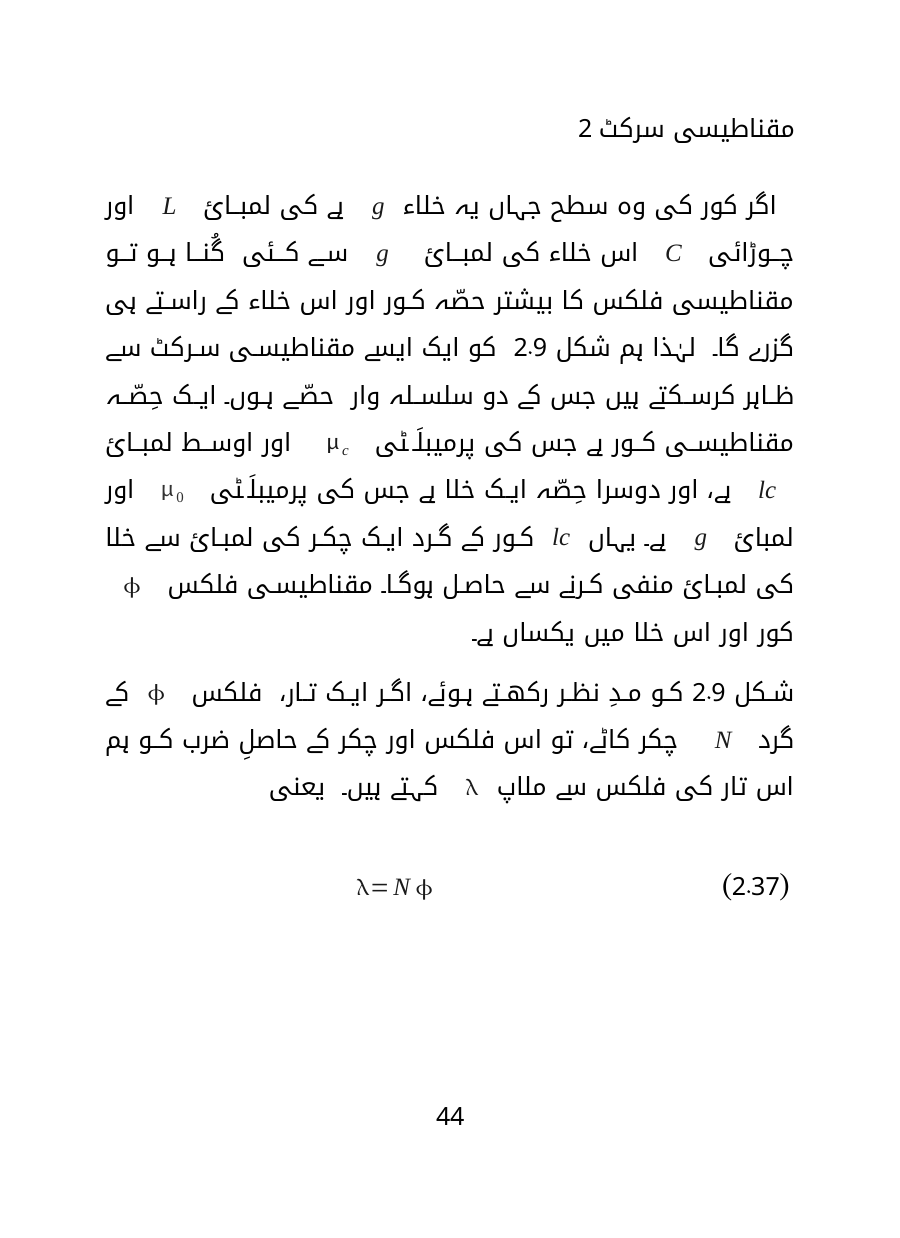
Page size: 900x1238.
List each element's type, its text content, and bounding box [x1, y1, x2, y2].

list شکل 2.9 کو مدِ نظر رکھتے ہوئے، اگر ایک تار، فلکس کے گرد چکر کاٹے، تو اس فلکس اور چکر کے حاصلِ ضرب کو ہم اس تار کی فلکس سے ملاپ کہتے ہیں۔ یعنی [105, 669, 794, 811]
table_header [105, 858, 692, 929]
table_header (2.37) [693, 858, 795, 929]
list اگر کور کی وہ سطح جہاں یہ خلاء ہے کی لمبائ اور چوڑائی اس خلاء کی لمبائ سے کئی گُنا ہو تو مقناطیسی فلکس کا بیشتر حصّہ کور اور اس خلاء کے راستے ہی گزرے گا۔ لہٰذا ہم شکل 2.9 کو ایک ایسے مقناطیسی سرکٹ سے ظاہر کرسکتے ہیں جس کے دو سلسلہ وار حصّے ہوں۔ ایک حِصّہ مقناطیسی کور ہے جس کی پرمیبلَٹی اور اوسط لمبائ ہے، اور دوسرا حِصّہ ایک خلا ہے جس کی پرمیبلَٹی اور لمبائ ہے۔ یہاںکور کے گرد ایک چکر کی لمبائ سے خلا کی لمبائ منفی کرنے سے حاصل ہوگا۔ مقناطیسی فلکس کور اور اس خلا میں یکساں ہے۔ [105, 182, 794, 656]
